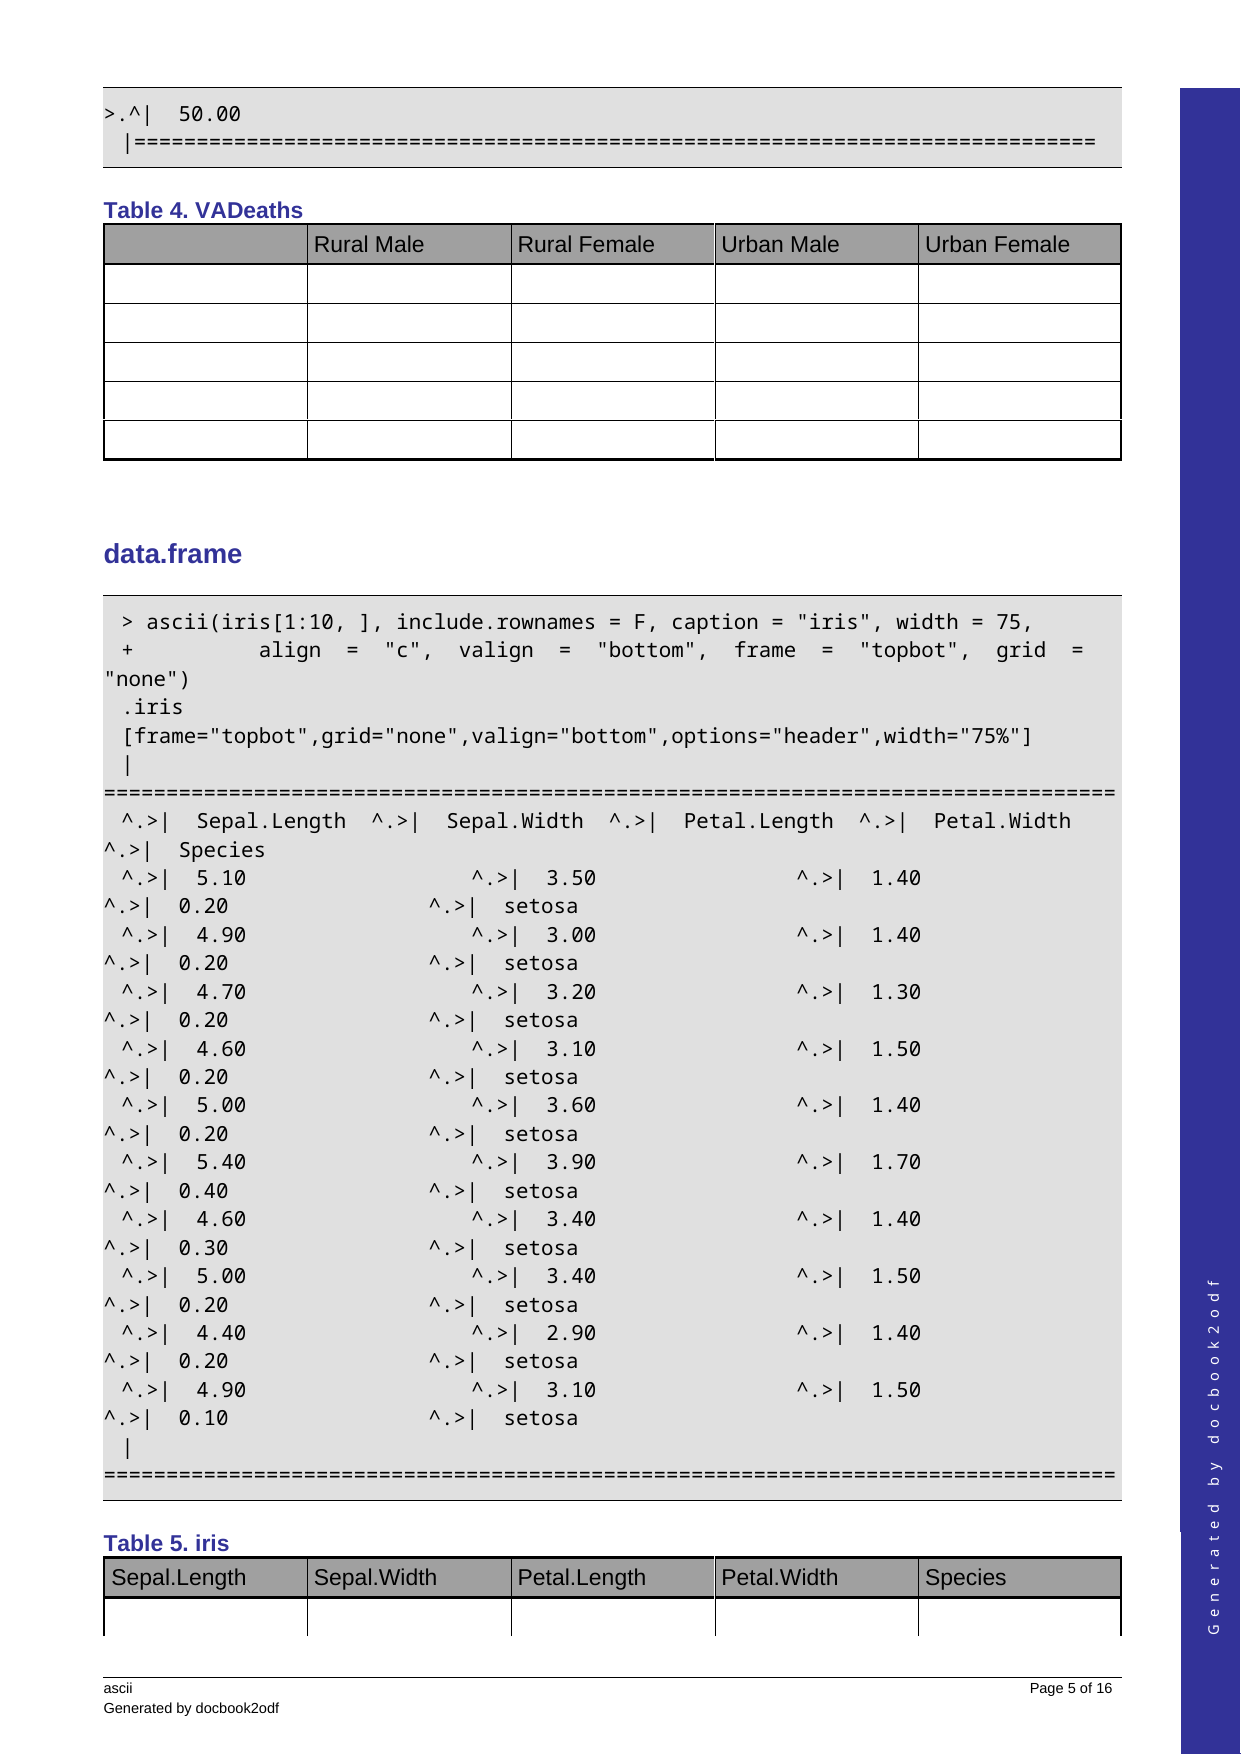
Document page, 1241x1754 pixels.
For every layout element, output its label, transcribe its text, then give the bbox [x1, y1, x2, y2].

text .iris [103, 692, 1122, 721]
table_header Urban Male [716, 225, 918, 263]
subtitle Table 4. VADeaths [103, 197, 1122, 223]
table_cell 66.00 [308, 421, 511, 458]
table_cell 19.30 [919, 343, 1120, 381]
text >.^| 50.00 [103, 88, 1122, 115]
table_cell 20.30 [512, 343, 714, 381]
table_cell setosa [919, 1599, 1120, 1636]
table_header [105, 225, 307, 263]
table_cell 37.00 [716, 343, 918, 381]
table_cell 24.30 [716, 304, 918, 342]
text ^.>| 4.40 ^.>| 2.90 ^.>| 1.40 ^.>| 0.20 ^.>| setosa [103, 1318, 1122, 1375]
text ^.>| 5.10 ^.>| 3.50 ^.>| 1.40 ^.>| 0.20 ^.>| setosa [103, 863, 1122, 920]
text ^.>| 5.00 ^.>| 3.40 ^.>| 1.50 ^.>| 0.20 ^.>| setosa [103, 1261, 1122, 1318]
table_header Species [919, 1559, 1120, 1596]
text + align = "c", valign = "bottom", frame = "topbot", grid = "none") [103, 636, 1122, 692]
text ^.>| 4.90 ^.>| 3.00 ^.>| 1.40 ^.>| 0.20 ^.>| setosa [103, 920, 1122, 977]
table_cell 60-64 [105, 343, 307, 381]
table_cell 11.70 [512, 304, 714, 342]
table_header Urban Female [919, 225, 1120, 263]
table_header Rural Female [512, 225, 714, 263]
text ^.>| 4.70 ^.>| 3.20 ^.>| 1.30 ^.>| 0.20 ^.>| setosa [103, 977, 1122, 1034]
text ^.>| 4.60 ^.>| 3.40 ^.>| 1.40 ^.>| 0.30 ^.>| setosa [103, 1204, 1122, 1261]
table_header Sepal.Length [105, 1559, 307, 1596]
table_cell 65-69 [105, 382, 307, 419]
subtitle data.frame [103, 537, 1122, 569]
table_cell 15.40 [716, 265, 918, 303]
table_header Rural Male [308, 225, 511, 263]
text ^.>| 4.60 ^.>| 3.10 ^.>| 1.50 ^.>| 0.20 ^.>| setosa [103, 1034, 1122, 1091]
table_cell 50-54 [105, 265, 307, 303]
text ^.>| 5.00 ^.>| 3.60 ^.>| 1.40 ^.>| 0.20 ^.>| setosa [103, 1091, 1122, 1147]
table_cell 11.70 [308, 265, 511, 303]
table_cell 70-74 [105, 421, 307, 458]
table_cell 55-59 [105, 304, 307, 342]
table_header Petal.Length [512, 1559, 714, 1596]
table_cell 13.60 [919, 304, 1120, 342]
table_cell 18.10 [308, 304, 511, 342]
table_cell 71.10 [716, 421, 918, 458]
table_cell 54.60 [716, 382, 918, 419]
text ^.>| 5.40 ^.>| 3.90 ^.>| 1.70 ^.>| 0.40 ^.>| setosa [103, 1147, 1122, 1204]
text [frame="topbot",grid="none",valign="bottom",options="header",width="75%"] [103, 721, 1122, 749]
subtitle Table 5. iris [103, 1530, 1122, 1556]
text |================================================================================= [103, 749, 1122, 806]
table_cell 54.30 [512, 421, 714, 458]
table_cell 8.70 [512, 265, 714, 303]
text > ascii(iris[1:10, ], include.rownames = F, caption = "iris", width = 75, [103, 596, 1122, 636]
table_cell 0.20 [716, 1599, 918, 1636]
table_cell 3.50 [308, 1599, 511, 1636]
text |================================================================================= [103, 1420, 1122, 1500]
text ^.>| Sepal.Length ^.>| Sepal.Width ^.>| Petal.Length ^.>| Petal.Width ^.>| Species [103, 806, 1122, 863]
table_cell 30.90 [512, 382, 714, 419]
table_header Sepal.Width [308, 1559, 511, 1596]
table_cell 8.40 [919, 265, 1120, 303]
table_cell 50.00 [919, 421, 1120, 458]
text ^.>| 4.90 ^.>| 3.10 ^.>| 1.50 ^.>| 0.10 ^.>| setosa [103, 1375, 1122, 1420]
text |============================================================================= [103, 115, 1122, 167]
table_header Petal.Width [716, 1559, 918, 1596]
table_cell 1.40 [512, 1599, 714, 1636]
table_cell 41.00 [308, 382, 511, 419]
table_cell 5.10 [105, 1599, 307, 1636]
table_cell 26.90 [308, 343, 511, 381]
table_cell 35.10 [919, 382, 1120, 419]
